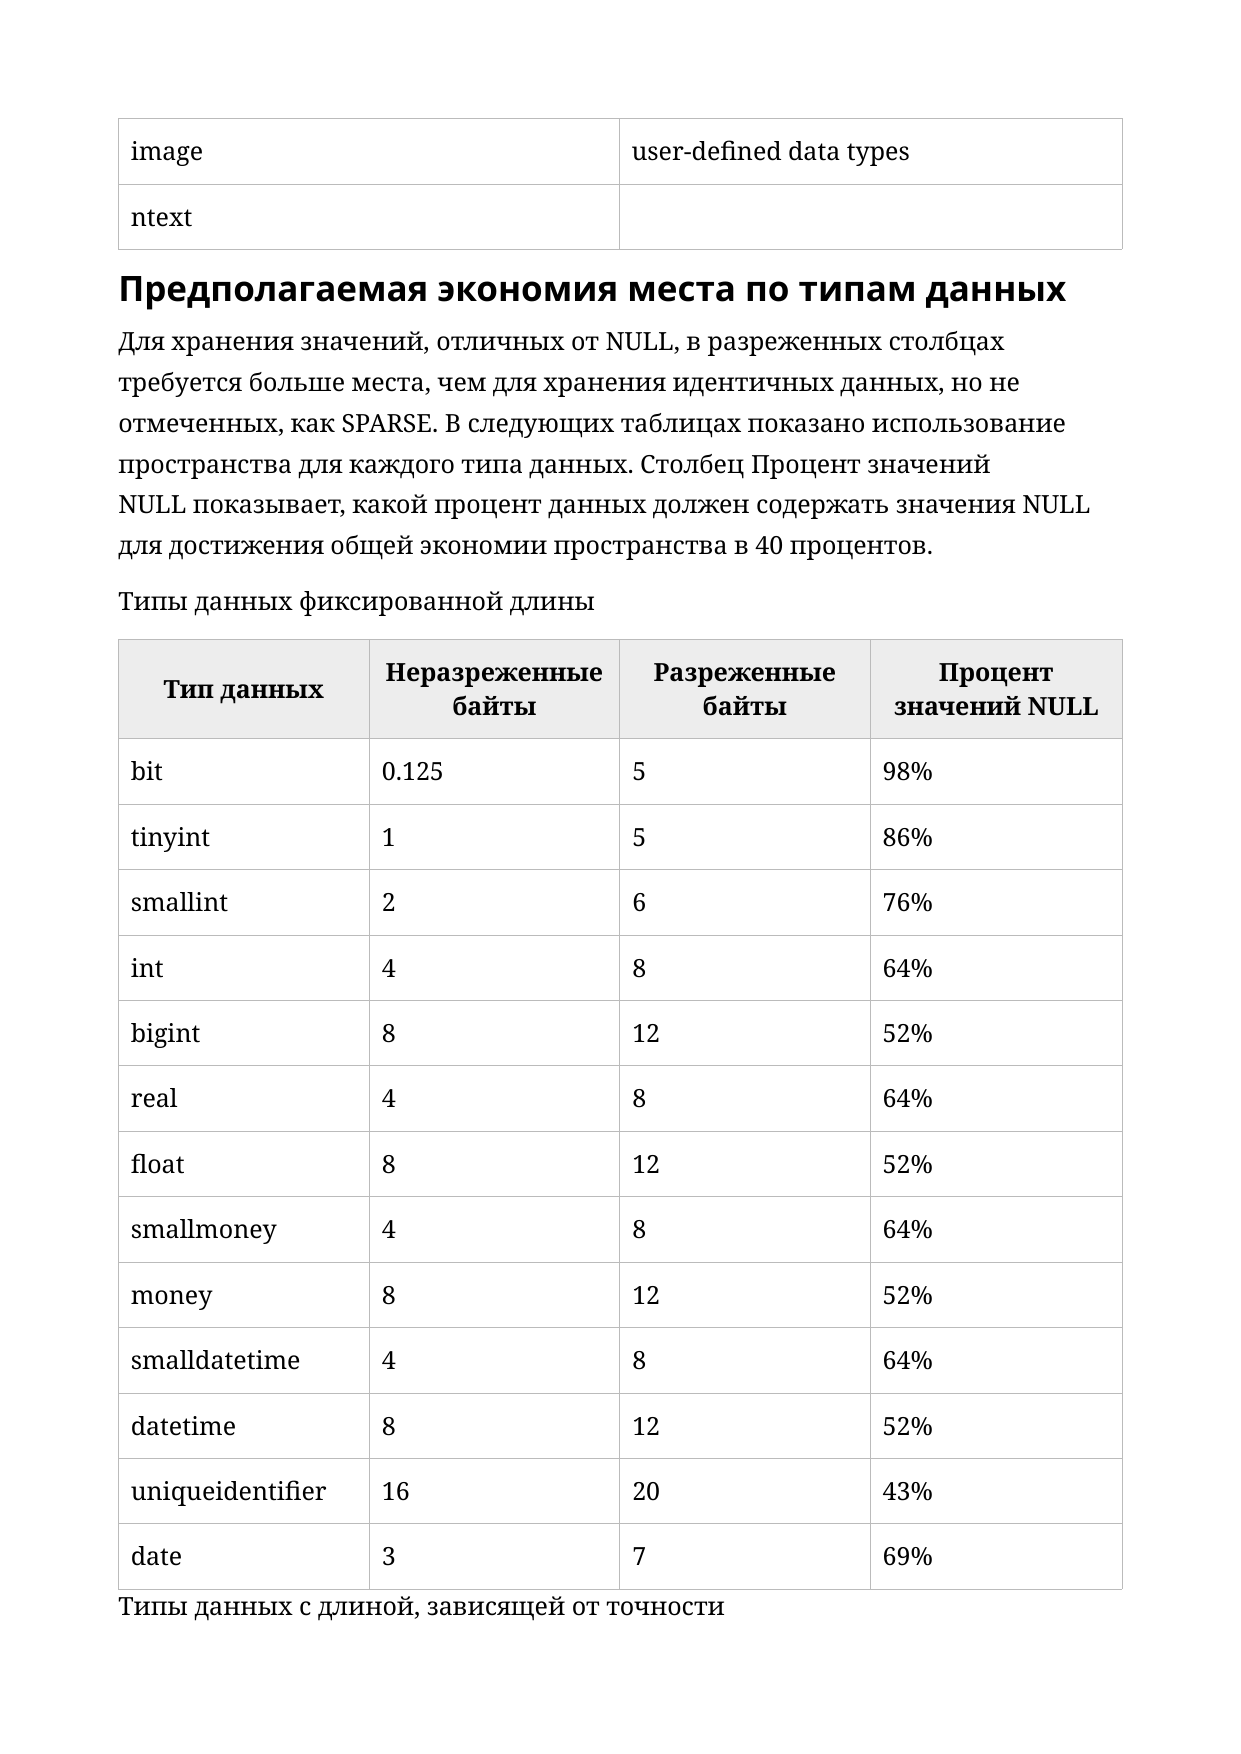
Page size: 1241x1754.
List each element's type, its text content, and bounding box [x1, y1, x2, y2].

table_cell 52% [871, 1263, 1122, 1327]
table_cell tinyint [119, 805, 369, 869]
table_cell 8 [370, 1001, 619, 1065]
table_header Тип данных [119, 640, 369, 738]
table_cell 64% [871, 1066, 1122, 1131]
table_header Разреженные байты [620, 640, 870, 738]
table_cell image [119, 119, 619, 183]
table_cell 6 [620, 870, 870, 934]
table_cell date [119, 1524, 369, 1589]
table_header Процент значений NULL [871, 640, 1122, 738]
table_cell 0.125 [370, 739, 619, 804]
table_cell 8 [370, 1263, 619, 1327]
table_cell user-defined data types [620, 119, 1122, 183]
table_cell money [119, 1263, 369, 1327]
table_cell 8 [620, 1066, 870, 1131]
table_cell 12 [620, 1263, 870, 1327]
table_header Неразреженные байты [370, 640, 619, 738]
table_cell 12 [620, 1001, 870, 1065]
subtitle Предполагаемая экономия места по типам данных [118, 264, 1122, 311]
table_cell 8 [620, 936, 870, 1000]
table_cell 8 [620, 1328, 870, 1392]
table_cell 12 [620, 1394, 870, 1458]
table_cell real [119, 1066, 369, 1131]
table_cell 98% [871, 739, 1122, 804]
text Типы данных фиксированной длины [118, 583, 1122, 617]
text Для хранения значений, отличных от NULL, в разреженных столбцах требуется больше места, чем для хранения идентичных данных, но не отмеченных, как SPARSE. В следующих таблицах показано использование пространства для каждого типа данных. Столбец Процент значений NULL показывает, какой процент данных должен содержать значения NULL для достижения общей экономии пространства в 40 процентов. [118, 324, 1122, 562]
table_cell 43% [871, 1459, 1122, 1523]
table_cell 4 [370, 1066, 619, 1131]
table_cell smalldatetime [119, 1328, 369, 1392]
table_cell 2 [370, 870, 619, 934]
table_cell float [119, 1132, 369, 1196]
table_cell bigint [119, 1001, 369, 1065]
table_cell 3 [370, 1524, 619, 1589]
table_cell 4 [370, 936, 619, 1000]
table_cell bit [119, 739, 369, 804]
table_cell ntext [119, 185, 619, 249]
table_cell 52% [871, 1132, 1122, 1196]
table_cell 12 [620, 1132, 870, 1196]
table_cell 69% [871, 1524, 1122, 1589]
table_cell smallmoney [119, 1197, 369, 1262]
table_cell 1 [370, 805, 619, 869]
table_cell 7 [620, 1524, 870, 1589]
table_cell 5 [620, 805, 870, 869]
table_cell datetime [119, 1394, 369, 1458]
table_cell int [119, 936, 369, 1000]
table_cell smallint [119, 870, 369, 934]
table_cell 4 [370, 1328, 619, 1392]
table_cell 8 [620, 1197, 870, 1262]
table_cell 86% [871, 805, 1122, 869]
table_cell 16 [370, 1459, 619, 1523]
table_cell 20 [620, 1459, 870, 1523]
table_cell 64% [871, 936, 1122, 1000]
table_cell 4 [370, 1197, 619, 1262]
table_cell 64% [871, 1197, 1122, 1262]
table_cell uniqueidentifier [119, 1459, 369, 1523]
table_cell 8 [370, 1132, 619, 1196]
table_cell 64% [871, 1328, 1122, 1392]
table_cell 52% [871, 1001, 1122, 1065]
table_cell 76% [871, 870, 1122, 934]
table_cell 8 [370, 1394, 619, 1458]
table_cell [620, 185, 1122, 249]
table_cell 52% [871, 1394, 1122, 1458]
text Типы данных с длиной, зависящей от точности [118, 1590, 1122, 1623]
table_cell 5 [620, 739, 870, 804]
